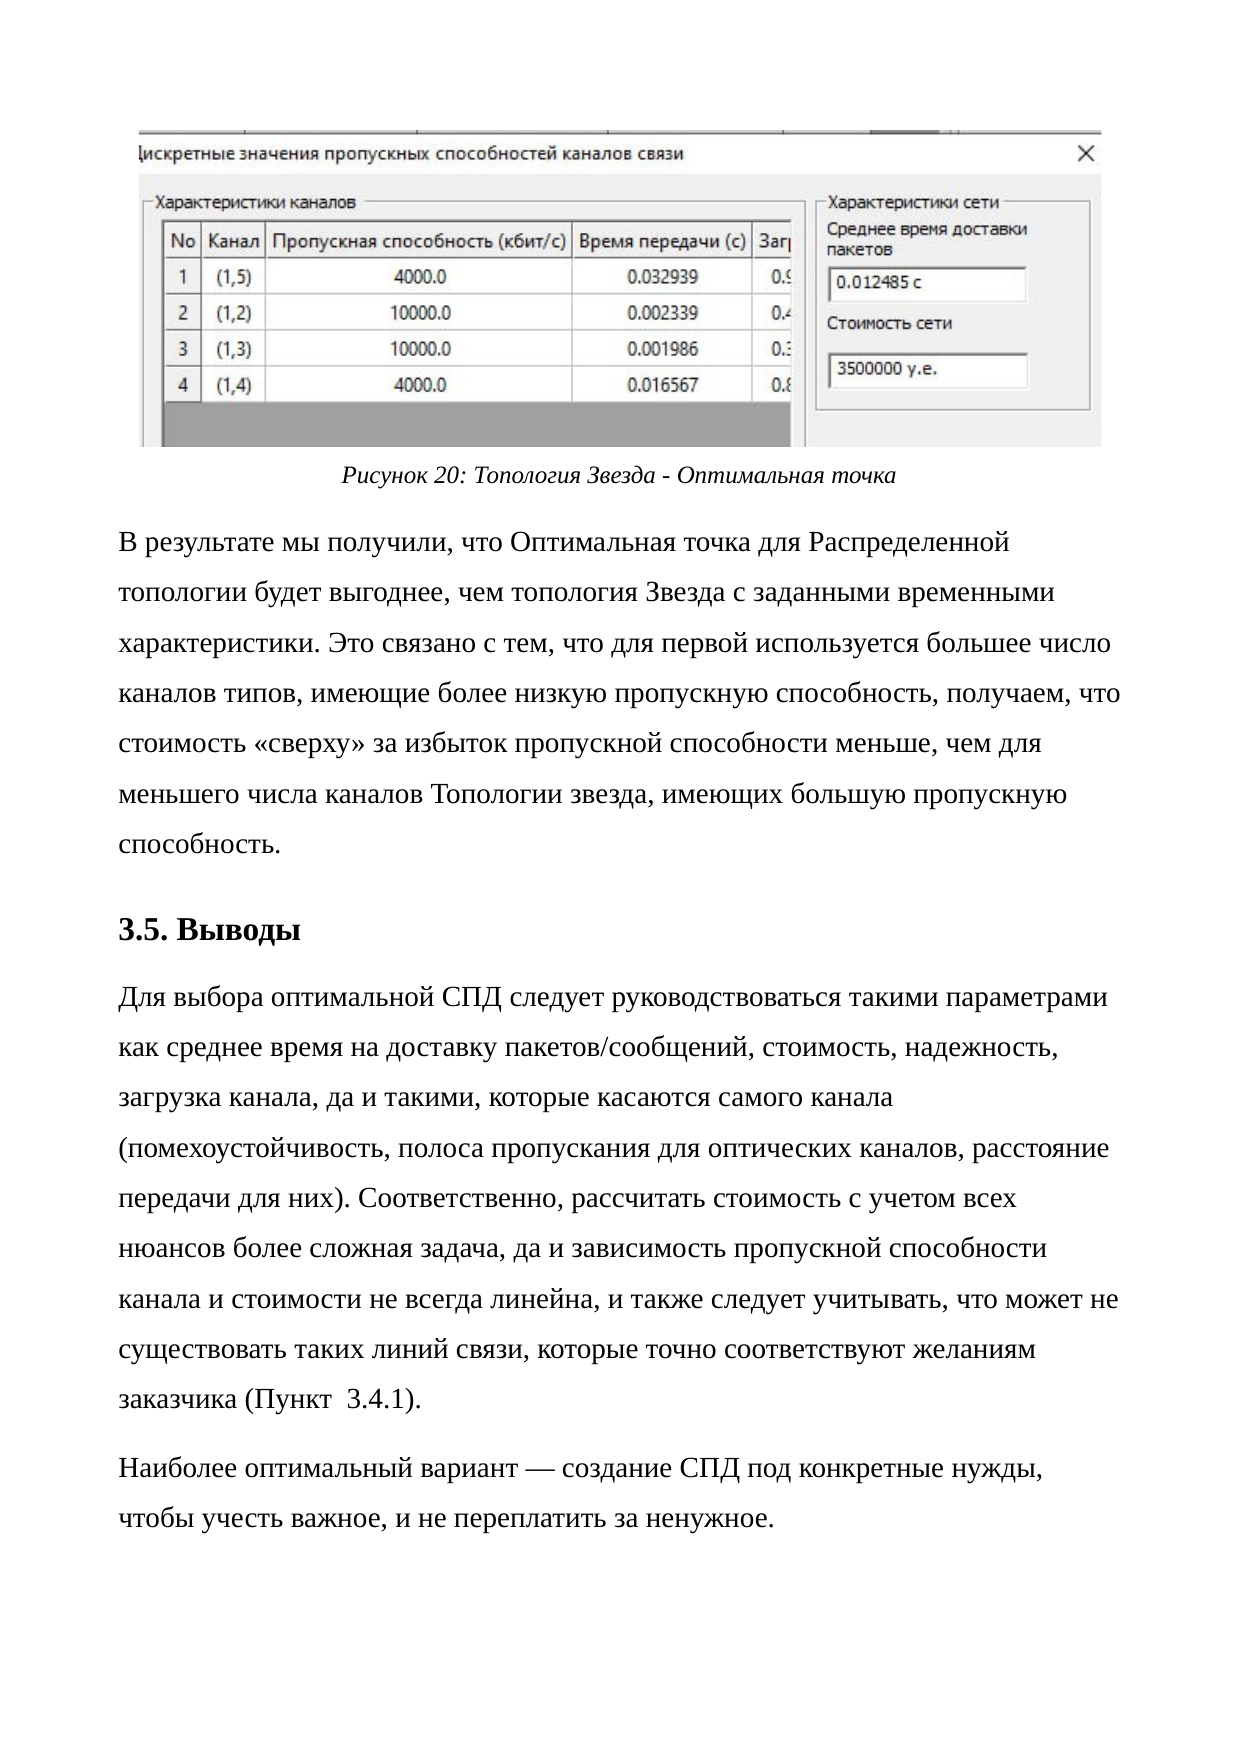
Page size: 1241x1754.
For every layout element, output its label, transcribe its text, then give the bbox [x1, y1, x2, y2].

text Наиболее оптимальный вариант — создание СПД под конкретные нужды, чтобы учесть важное, и не переплатить за ненужное. [118, 1450, 1122, 1534]
text Для выбора оптимальной СПД следует руководствоваться такими параметрами как среднее время на доставку пакетов/сообщений, стоимость, надежность, загрузка канала, да и такими, которые касаются самого канала (помехоустойчивость, полоса пропускания для оптических каналов, расстояние передачи для них). Соответственно, рассчитать стоимость с учетом всех нюансов более сложная задача, да и зависимость пропускной способности канала и стоимости не всегда линейна, и также следует учитывать, что может не существовать таких линий связи, которые точно соответствуют желаниям заказчика (Пункт 3.4.1). [118, 979, 1122, 1415]
text В результате мы получили, что Оптимальная точка для Распределенной топологии будет выгоднее, чем топология Звезда с заданными временными характеристики. Это связано с тем, что для первой используется большее число каналов типов, имеющие более низкую пропускную способность, получаем, что стоимость «сверху» за избыток пропускной способности меньше, чем для меньшего числа каналов Топологии звезда, имеющих большую пропускную способность. [118, 524, 1122, 859]
text Рисунок 20: Топология Звезда - Оптимальная точка [139, 447, 1101, 489]
picture [138, 130, 1102, 447]
subtitle 3.5. Выводы [118, 909, 1122, 947]
